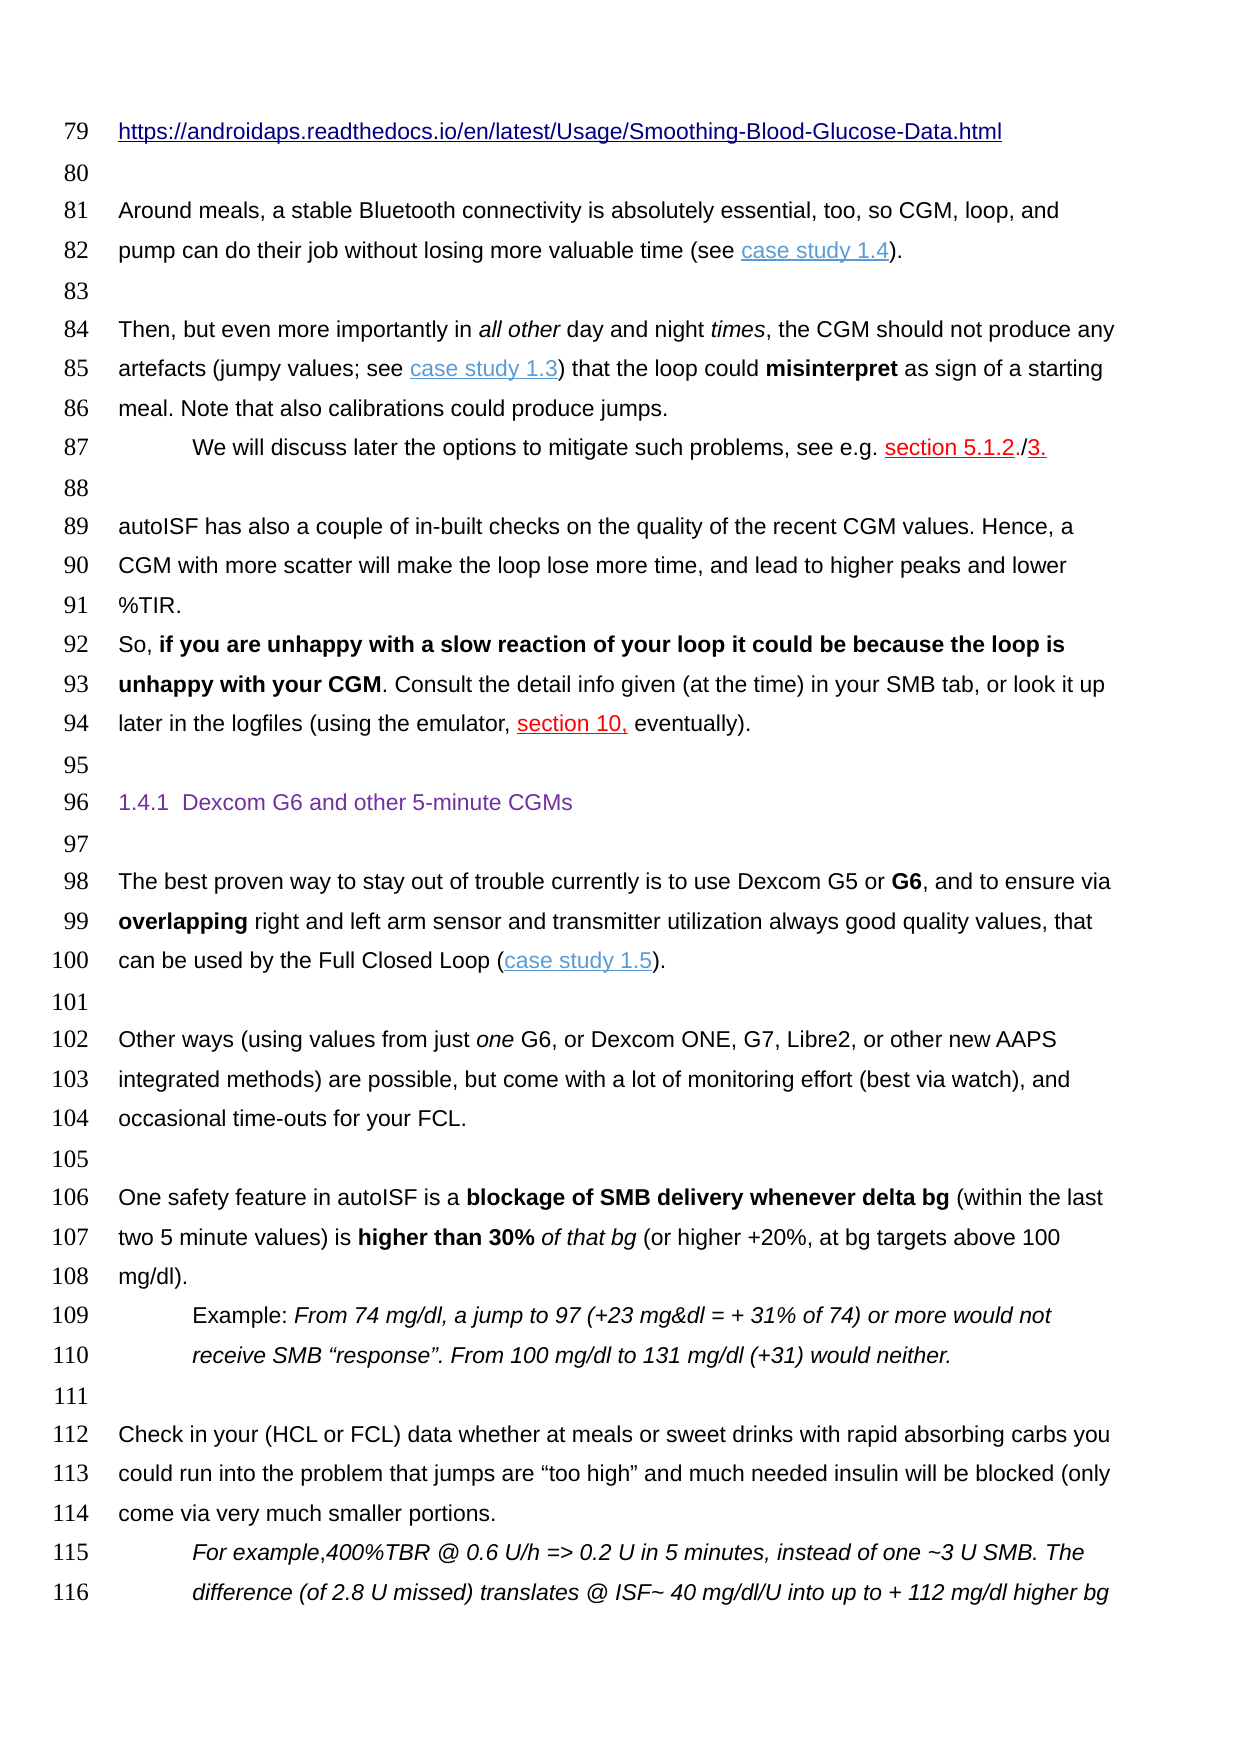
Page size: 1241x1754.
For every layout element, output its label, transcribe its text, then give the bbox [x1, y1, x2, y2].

text The best proven way to stay out of trouble currently is to use Dexcom G5 or G6, and to ensure via overlapping right and left arm sensor and transmitter utilization always good quality values, that can be used by the Full Closed Loop (case study 1.5). [118, 868, 1122, 973]
text We will discuss later the options to mitigate such problems, see e.g. section 5.1.2./3. [192, 434, 1122, 460]
text https://androidaps.readthedocs.io/en/latest/Usage/Smoothing-Blood-Glucose-Data.html [118, 118, 1122, 144]
text Then, but even more importantly in all other day and night times, the CGM should not produce any artefacts (jumpy values; see case study 1.3) that the loop could misinterpret as sign of a starting meal. Note that also calibrations could produce jumps. [118, 316, 1122, 421]
text One safety feature in autoISF is a blockage of SMB delivery whenever delta bg (within the last two 5 minute values) is higher than 30% of that bg (or higher +20%, at bg targets above 100 mg/dl). [118, 1184, 1122, 1289]
text Check in your (HCL or FCL) data whether at meals or sweet drinks with rapid absorbing carbs you could run into the problem that jumps are “too high” and much needed insulin will be blocked (only come via very much smaller portions. [118, 1421, 1122, 1526]
text Around meals, a stable Bluetooth connectivity is absolutely essential, too, so CGM, loop, and pump can do their job without losing more valuable time (see case study 1.4). [118, 197, 1122, 263]
text So, if you are unhappy with a slow reaction of your loop it could be because the loop is unhappy with your CGM. Consult the detail info given (at the time) in your SMB tab, or look it up later in the logfiles (using the emulator, section 10, eventually). [118, 631, 1122, 737]
text Other ways (using values from just one G6, or Dexcom ONE, G7, Libre2, or other new AAPS integrated methods) are possible, but come with a lot of monitoring effort (best via watch), and occasional time-outs for your FCL. [118, 1026, 1122, 1131]
text autoISF has also a couple of in-built checks on the quality of the recent CGM values. Hence, a CGM with more scatter will make the loop lose more time, and lead to higher peaks and lower %TIR. [118, 513, 1122, 618]
text For example,400%TBR @ 0.6 U/h => 0.2 U in 5 minutes, instead of one ~3 U SMB. The difference (of 2.8 U missed) translates @ ISF~ 40 mg/dl/U into up to + 112 mg/dl higher bg [192, 1539, 1122, 1605]
text Example: From 74 mg/dl, a jump to 97 (+23 mg&dl = + 31% of 74) or more would not receive SMB “response”. From 100 mg/dl to 131 mg/dl (+31) would neither. [192, 1302, 1122, 1368]
text 1.4.1 Dexcom G6 and other 5-minute CGMs [118, 789, 1122, 816]
